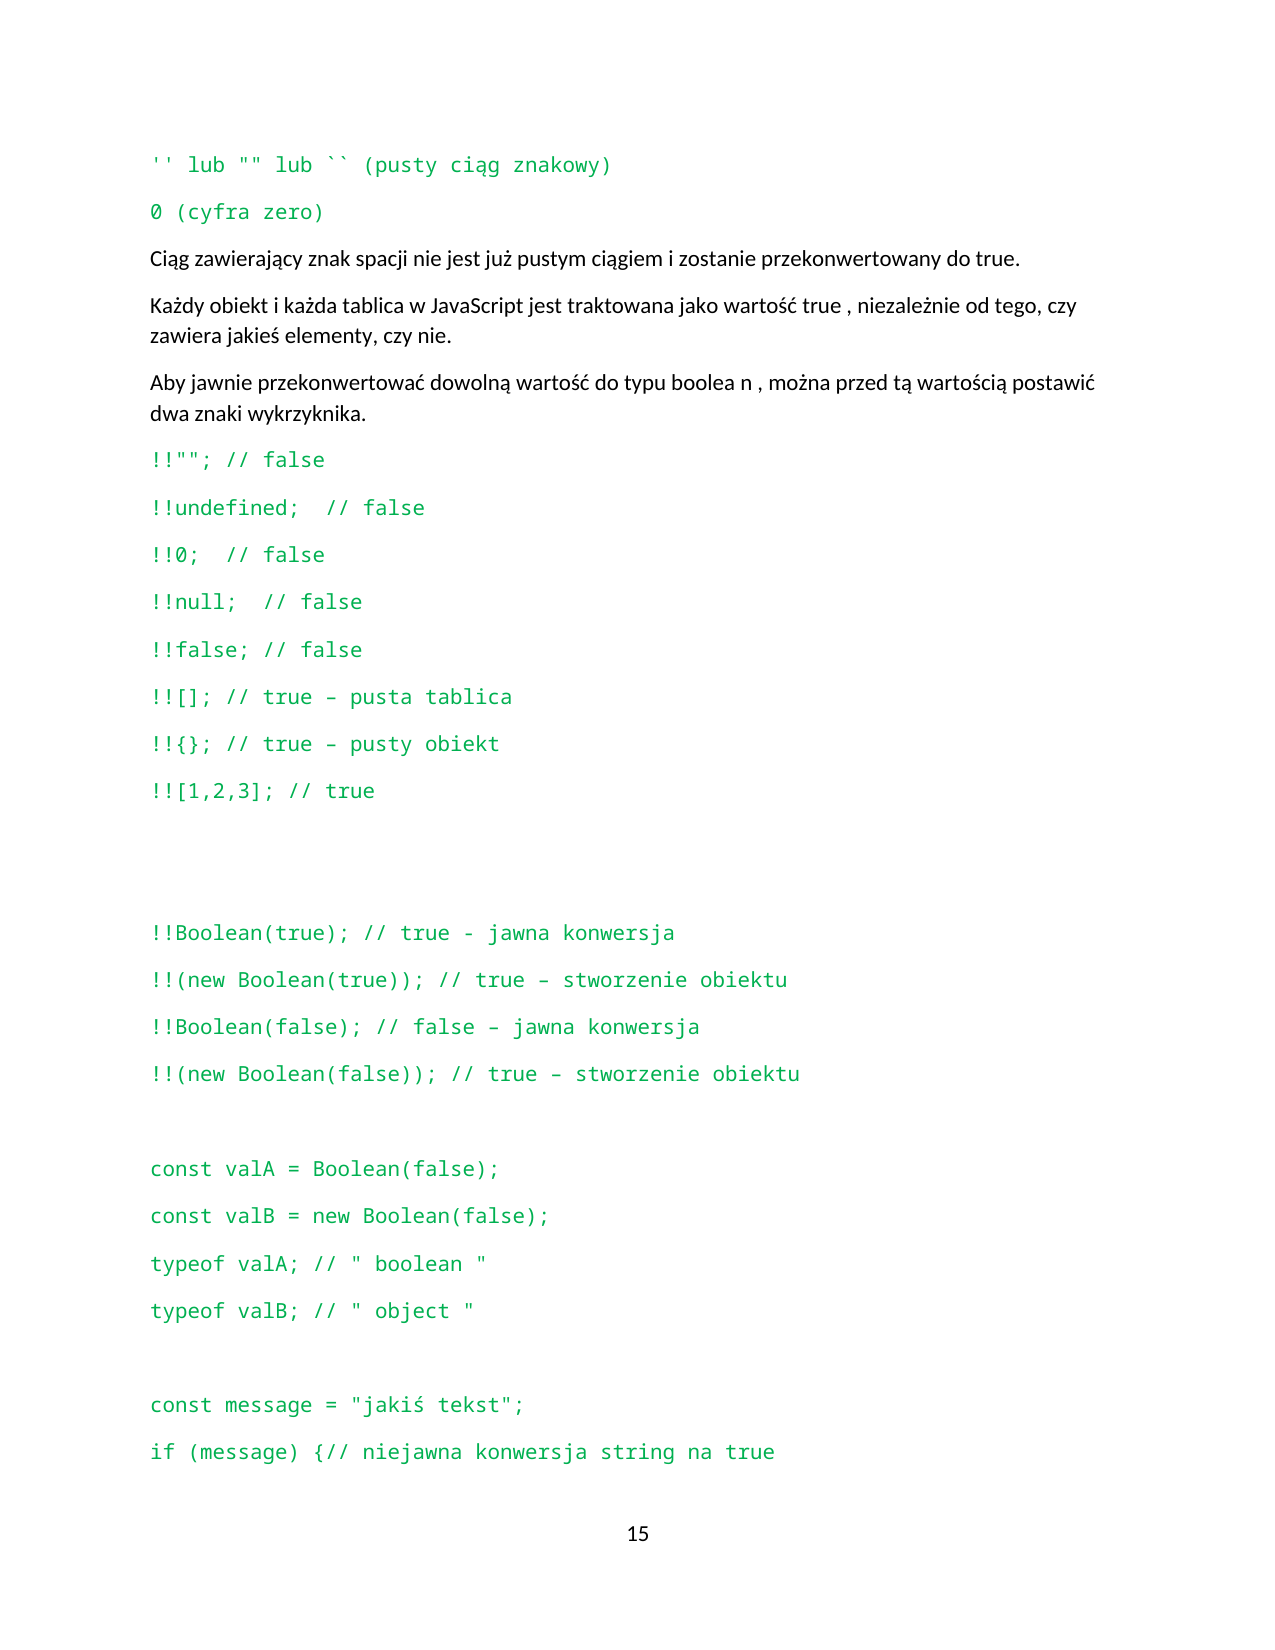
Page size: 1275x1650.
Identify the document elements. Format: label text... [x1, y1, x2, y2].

text typeof valA; // " boolean " [150, 1249, 1125, 1277]
text !!""; // false [150, 446, 1125, 474]
text const message = "jakiś tekst"; [150, 1390, 1125, 1419]
text !!undefined; // false [150, 493, 1125, 521]
text 0 (cyfra zero) [150, 197, 1125, 226]
text !![1,2,3]; // true [150, 777, 1125, 805]
text !!false; // false [150, 635, 1125, 663]
text Ciąg zawierający znak spacji nie jest już pustym ciągiem i zostanie przekonwertowany do true. [150, 244, 1125, 273]
text typeof valB; // " object " [150, 1296, 1125, 1324]
text !!{}; // true – pusty obiekt [150, 729, 1125, 758]
text Aby jawnie przekonwertować dowolną wartość do typu boolea n , można przed tą wartością postawić dwa znaki wykrzyknika. [150, 368, 1125, 427]
text if (message) {// niejawna konwersja string na true [150, 1437, 1125, 1466]
text !!Boolean(false); // false – jawna konwersja [150, 1012, 1125, 1041]
text const valA = Boolean(false); [150, 1154, 1125, 1183]
text !!(new Boolean(false)); // true – stworzenie obiektu [150, 1059, 1125, 1088]
text '' lub "" lub `` (pusty ciąg znakowy) [150, 150, 1125, 178]
text const valB = new Boolean(false); [150, 1201, 1125, 1230]
text !!Boolean(true); // true - jawna konwersja [150, 918, 1125, 946]
text Każdy obiekt i każda tablica w JavaScript jest traktowana jako wartość true , niezależnie od tego, czy zawiera jakieś elementy, czy nie. [150, 291, 1125, 350]
text !!(new Boolean(true)); // true – stworzenie obiektu [150, 965, 1125, 993]
text !!null; // false [150, 587, 1125, 616]
text !!0; // false [150, 540, 1125, 569]
text !![]; // true – pusta tablica [150, 682, 1125, 711]
